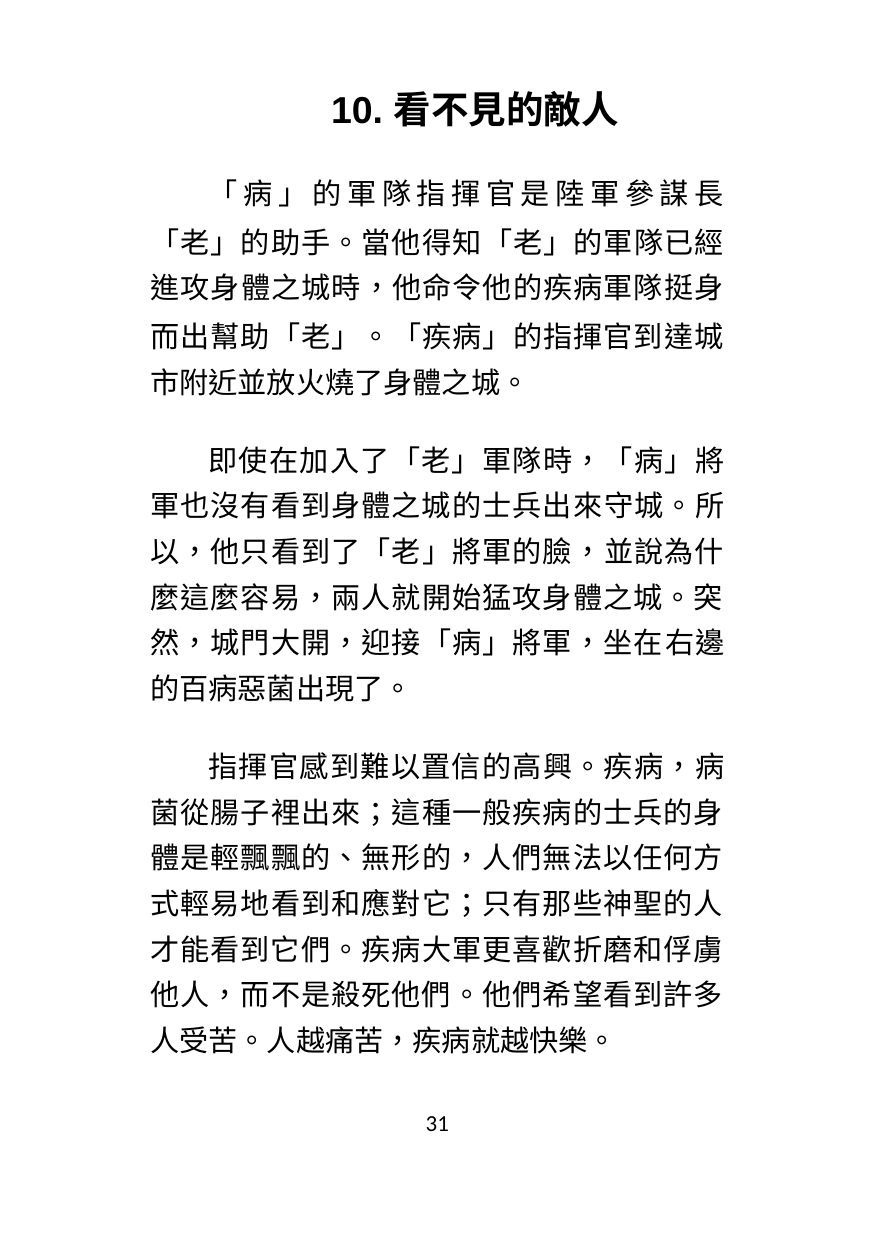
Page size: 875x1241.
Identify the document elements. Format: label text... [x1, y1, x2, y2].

text 「病」的軍隊指揮官是陸軍參謀長「老」的助手。當他得知「老」的軍隊已經進攻身體之城時，他命令他的疾病軍隊挺身而出幫助「老」。「疾病」的指揮官到達城市附近並放火燒了身體之城。 [150, 171, 724, 402]
subtitle 10. 看不見的敵人 [150, 88, 724, 132]
text 指揮官感到難以置信的高興。疾病，病菌從腸子裡出來；這種一般疾病的士兵的身體是輕飄飄的、無形的，人們無法以任何方式輕易地看到和應對它；只有那些神聖的人才能看到它們。疾病大軍更喜歡折磨和俘虜他人，而不是殺死他們。他們希望看到許多人受苦。人越痛苦，疾病就越快樂。 [150, 746, 724, 1060]
text 即使在加入了「老」軍隊時，「病」將軍也沒有看到身體之城的士兵出來守城。所以，他只看到了「老」將軍的臉，並說為什麼這麼容易，兩人就開始猛攻身體之城。突然，城門大開，迎接「病」將軍，坐在右邊的百病惡菌出現了。 [150, 440, 724, 708]
